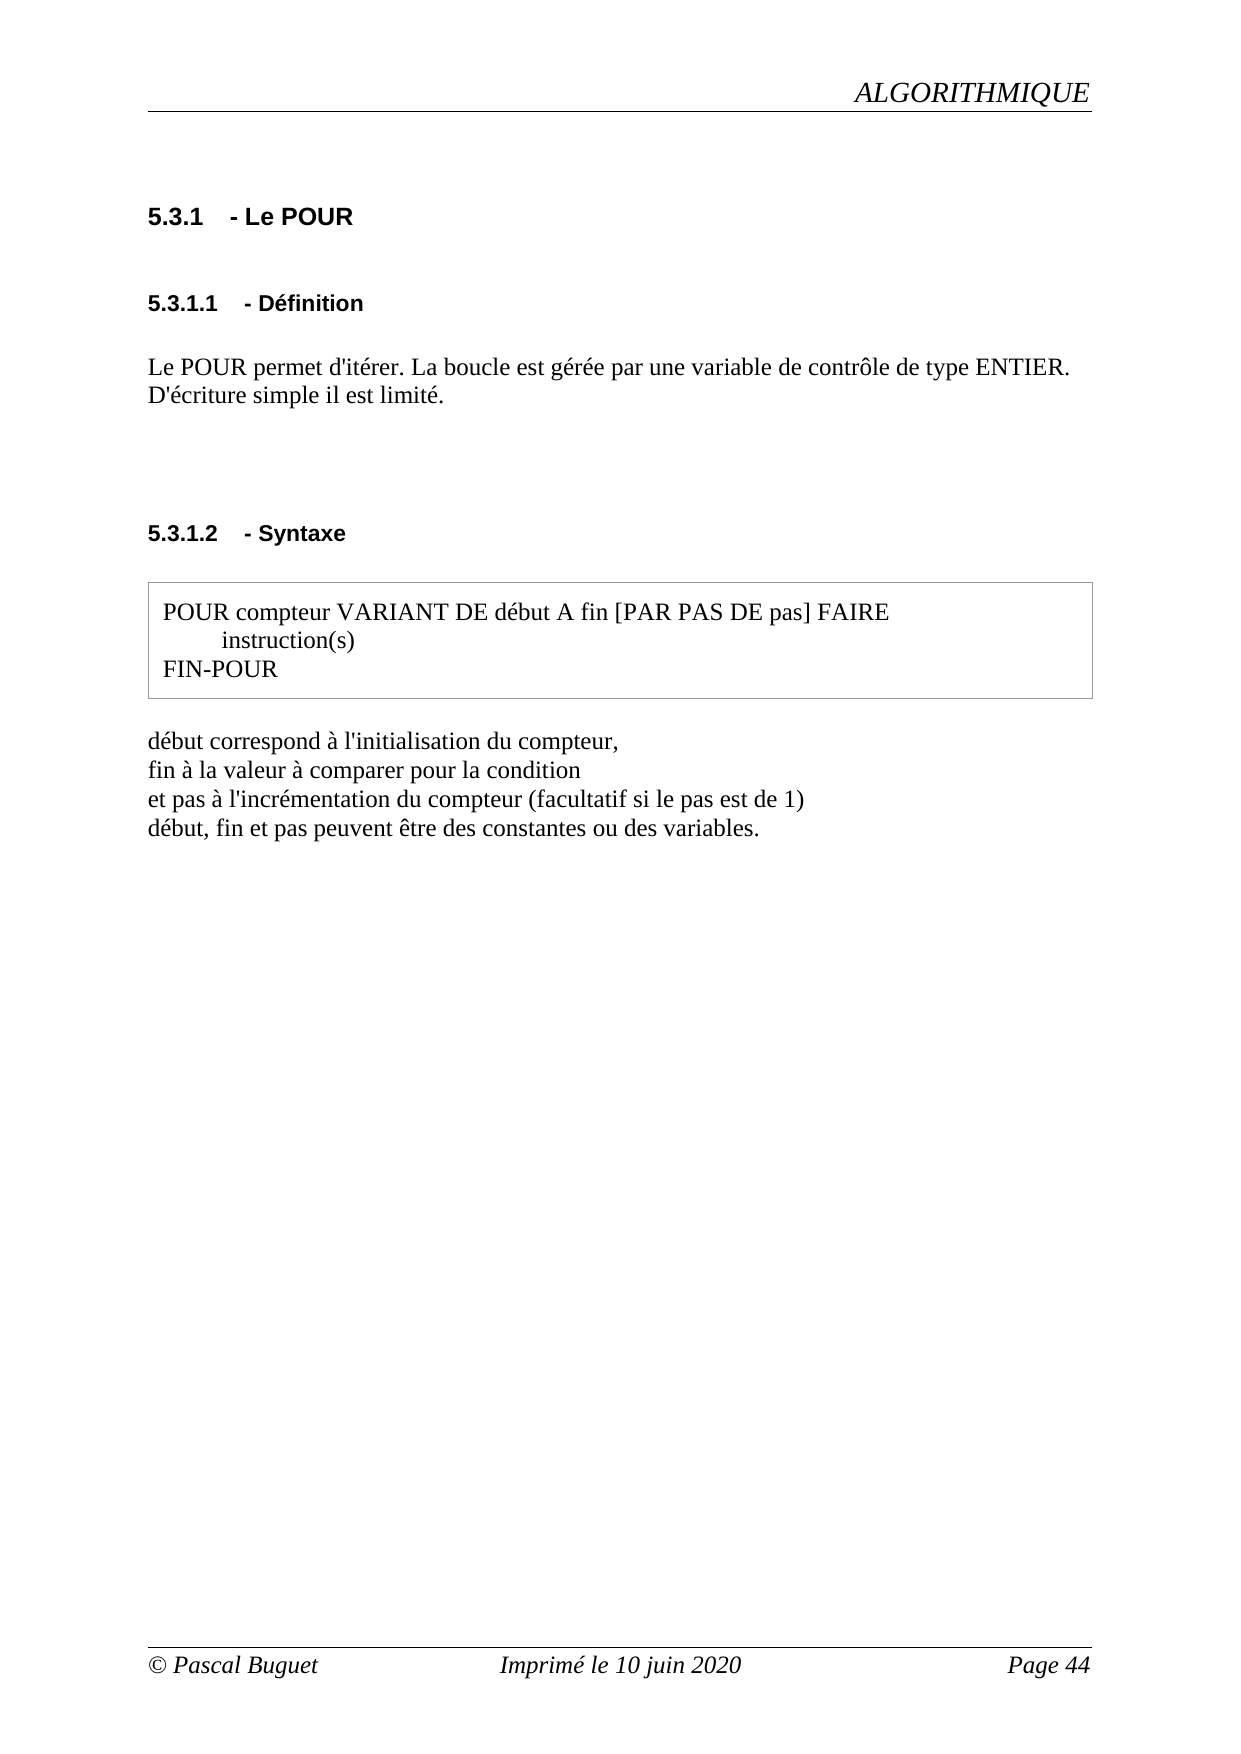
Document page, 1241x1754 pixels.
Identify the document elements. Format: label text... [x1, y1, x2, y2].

text D'écriture simple il est limité. [148, 380, 1092, 409]
text Le POUR permet d'itérer. La boucle est gérée par une variable de contrôle de type ENTIER. [148, 352, 1092, 380]
subtitle - Définition [148, 290, 1092, 317]
subtitle - Le POUR [148, 201, 1092, 230]
text fin à la valeur à comparer pour la condition [148, 755, 1092, 784]
text POUR compteur VARIANT DE début A fin [PAR PAS DE pas] FAIRE [149, 583, 1092, 610]
subtitle - Syntaxe [148, 520, 1092, 547]
text et pas à l'incrémentation du compteur (facultatif si le pas est de 1) [148, 784, 1092, 813]
text début correspond à l'initialisation du compteur, [148, 726, 1092, 755]
text FIN-POUR [149, 639, 1092, 698]
text début, fin et pas peuvent être des constantes ou des variables. [148, 813, 1092, 841]
text instruction(s) [149, 610, 1092, 639]
